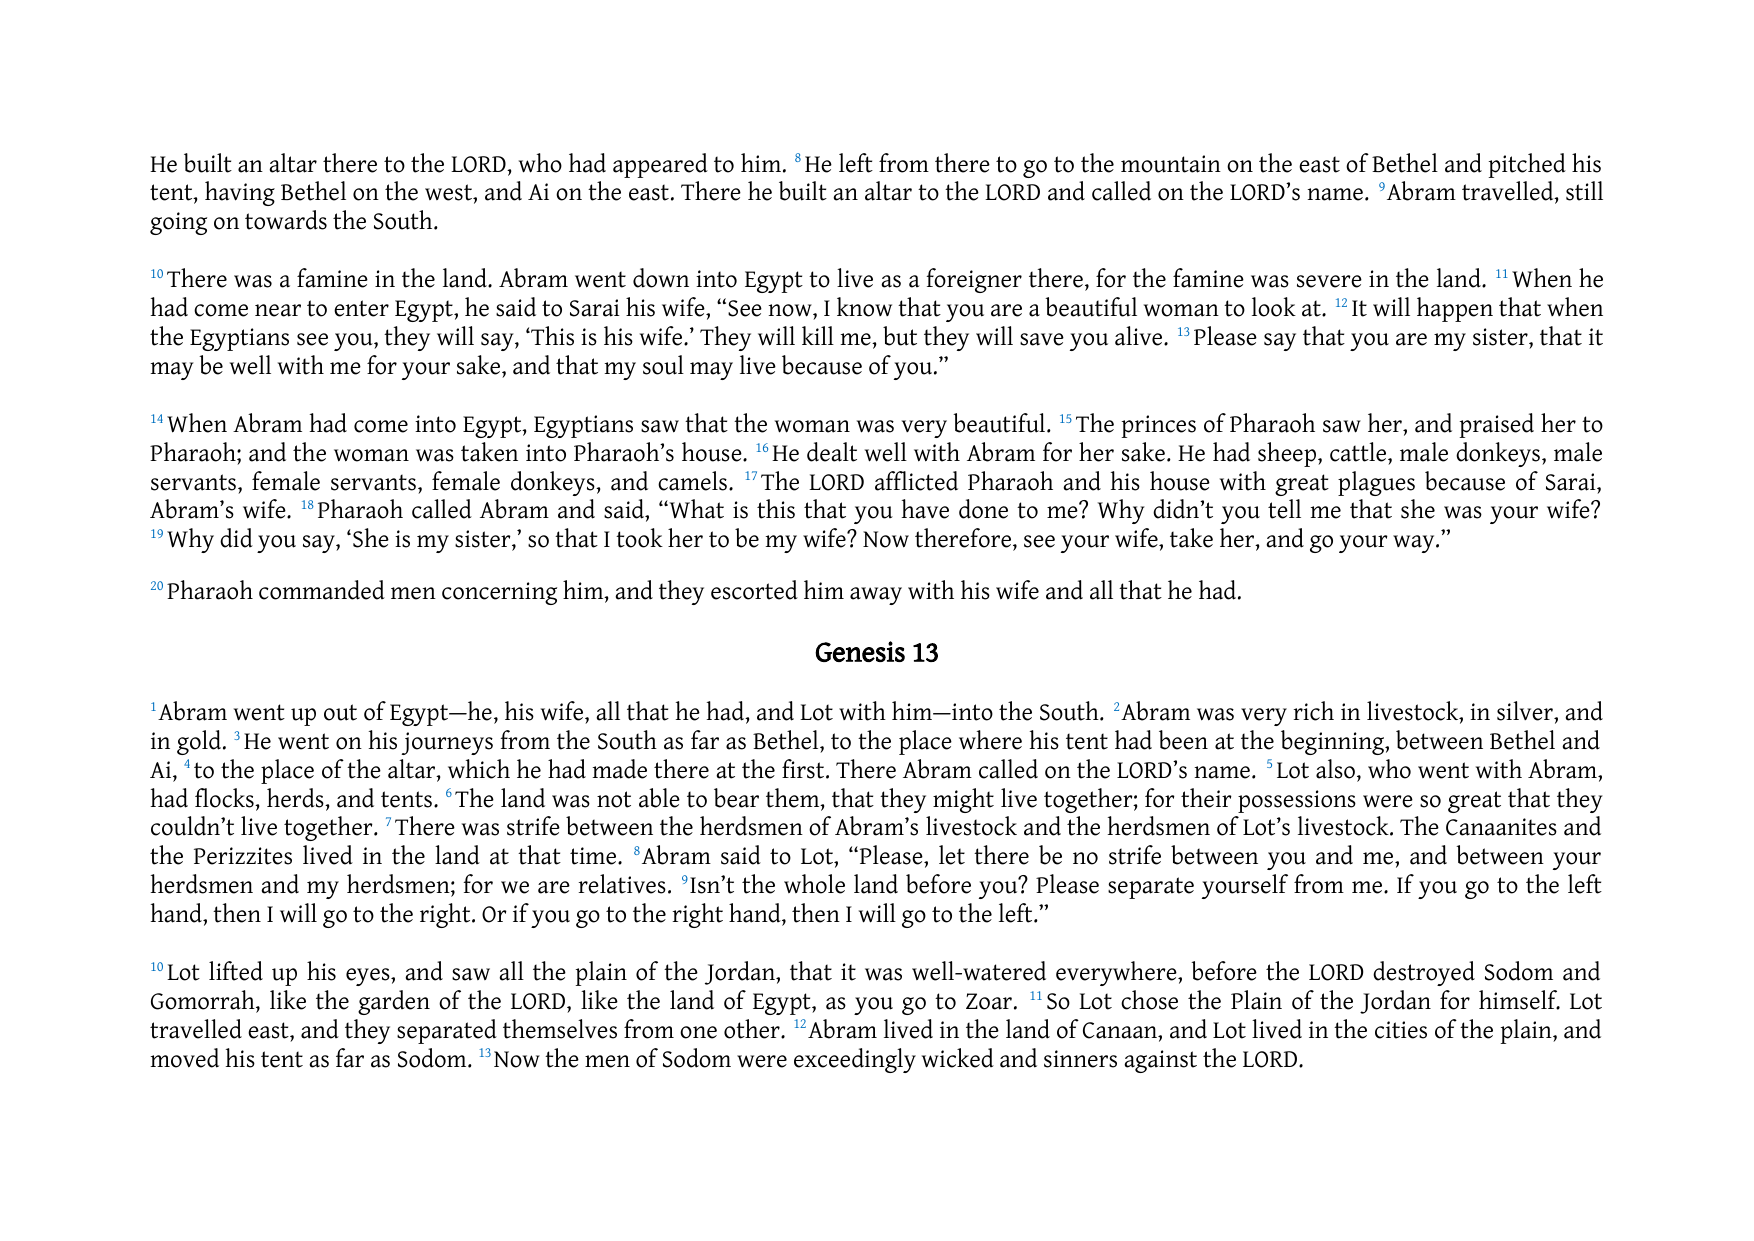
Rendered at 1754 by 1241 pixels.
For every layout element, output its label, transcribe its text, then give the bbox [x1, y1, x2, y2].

text 14 When Abram had come into Egypt, Egyptians saw that the woman was very beautiful. 15 The princes of Pharaoh saw her, and praised her to Pharaoh; and the woman was taken into Pharaoh’s house. 16 He dealt well with Abram for her sake. He had sheep, cattle, male donkeys, male servants, female servants, female donkeys, and camels. 17 The LORD afflicted Pharaoh and his house with great plagues because of Sarai, Abram’s wife. 18 Pharaoh called Abram and said, “What is this that you have done to me? Why didn’t you tell me that she was your wife? 19 Why did you say, ‘She is my sister,’ so that I took her to be my wife? Now therefore, see your wife, take her, and go your way.” [150, 410, 1604, 554]
text 10 Lot lifted up his eyes, and saw all the plain of the Jordan, that it was well-watered everywhere, before the LORD destroyed Sodom and Gomorrah, like the garden of the LORD, like the land of Egypt, as you go to Zoar. 11 So Lot chose the Plain of the Jordan for himself. Lot travelled east, and they separated themselves from one other. 12 Abram lived in the land of Canaan, and Lot lived in the cities of the plain, and moved his tent as far as Sodom. 13 Now the men of Sodom were exceedingly wicked and sinners against the LORD. [150, 958, 1604, 1074]
text He built an altar there to the LORD, who had appeared to him. 8 He left from there to go to the mountain on the east of Bethel and pitched his tent, having Bethel on the west, and Ai on the east. There he built an altar to the LORD and called on the LORD’s name. 9 Abram travelled, still going on towards the South. [150, 150, 1604, 237]
text 20 Pharaoh commanded men concerning him, and they escorted him away with his wife and all that he had. [150, 577, 1604, 606]
text 10 There was a famine in the land. Abram went down into Egypt to live as a foreigner there, for the famine was severe in the land. 11 When he had come near to enter Egypt, he said to Sarai his wife, “See now, I know that you are a beautiful woman to look at. 12 It will happen that when the Egyptians see you, they will say, ‘This is his wife.’ They will kill me, but they will save you alive. 13 Please say that you are my sister, that it may be well with me for your sake, and that my soul may live because of you.” [150, 266, 1604, 381]
text 1 Abram went up out of Egypt—he, his wife, all that he had, and Lot with him—into the South. 2 Abram was very rich in livestock, in silver, and in gold. 3 He went on his journeys from the South as far as Bethel, to the place where his tent had been at the beginning, between Bethel and Ai, 4 to the place of the altar, which he had made there at the first. There Abram called on the LORD’s name. 5 Lot also, who went with Abram, had flocks, herds, and tents. 6 The land was not able to bear them, that they might live together; for their possessions were so great that they couldn’t live together. 7 There was strife between the herdsmen of Abram’s livestock and the herdsmen of Lot’s livestock. The Canaanites and the Perizzites lived in the land at that time. 8 Abram said to Lot, “Please, let there be no strife between you and me, and between your herdsmen and my herdsmen; for we are relatives. 9 Isn’t the whole land before you? Please separate yourself from me. If you go to the left hand, then I will go to the right. Or if you go to the right hand, then I will go to the left.” [150, 698, 1604, 929]
text Genesis 13 [150, 636, 1604, 669]
